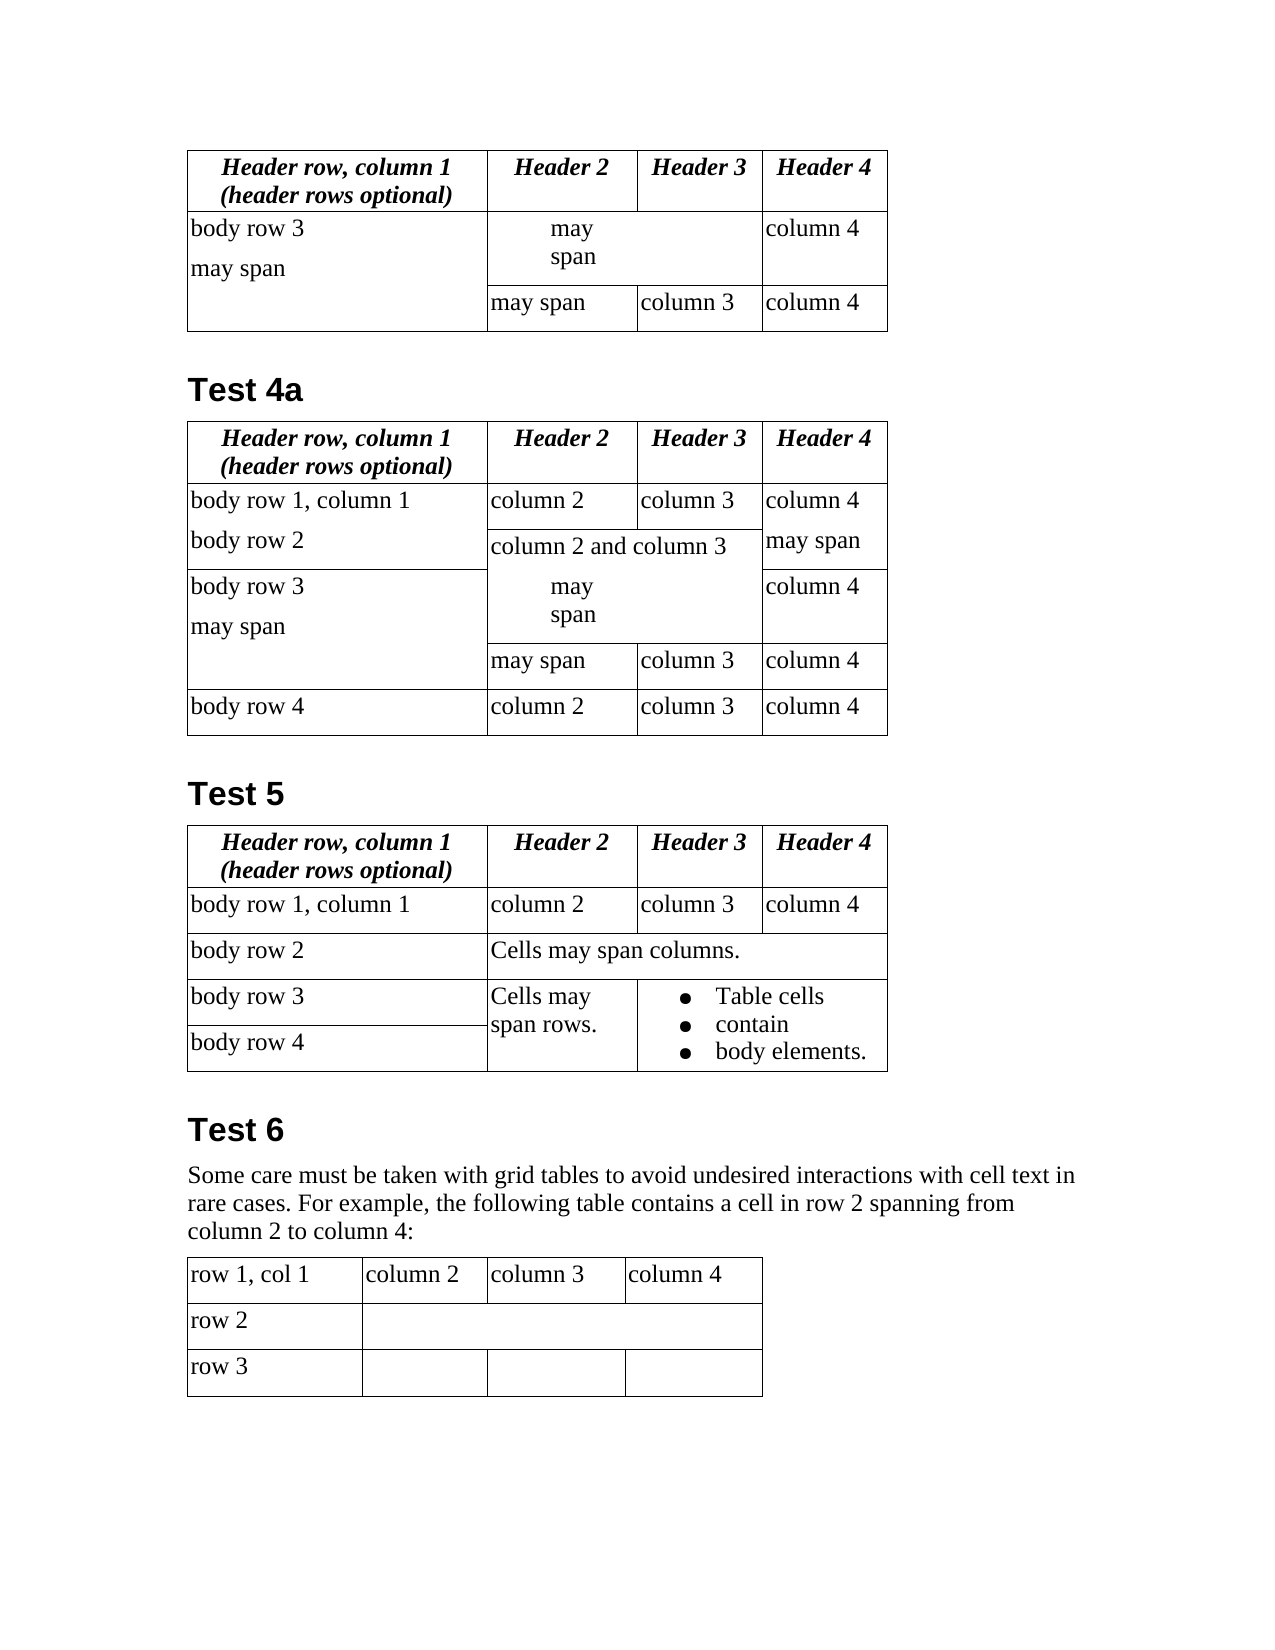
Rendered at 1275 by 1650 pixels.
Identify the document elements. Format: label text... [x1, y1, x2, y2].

table_cell column 3 [638, 484, 762, 529]
table_cell body row 2 [188, 934, 487, 979]
table_cell column 2 [488, 484, 637, 529]
table_cell body row 4 [188, 1026, 487, 1071]
table_header Header 3 [638, 151, 762, 211]
table_cell Table cells contain body elements. [638, 980, 887, 1071]
table_header Header 2 [488, 422, 637, 483]
table_cell Cells may span columns. [488, 934, 887, 979]
table_cell column 4 [763, 286, 887, 331]
table_header Header 3 [638, 826, 762, 887]
table_header Header 3 [638, 422, 762, 483]
table_header Header 4 [763, 151, 887, 211]
table_cell column 4 [763, 570, 887, 643]
table_cell may span [488, 286, 637, 331]
subtitle Test 5 [187, 775, 1087, 813]
table_cell body row 3 [188, 980, 487, 1025]
table_cell Cells may span rows. [488, 980, 637, 1071]
table_cell column 4 [763, 212, 887, 285]
table_header column 2 [363, 1258, 487, 1303]
table_cell column 3 [638, 888, 762, 933]
table_cell column 2 [488, 888, 637, 933]
text Some care must be taken with grid tables to avoid undesired interactions with cell text in rare cases. For example, the following table contains a cell in row 2 spanning from column 2 to column 4: [187, 1161, 1087, 1244]
table_header Header 4 [763, 422, 887, 483]
table_header Header row, column 1 (header rows optional) [188, 151, 487, 211]
subtitle Test 4a [187, 371, 1087, 409]
table_cell body row 1, column 1 [188, 888, 487, 933]
table_header column 4 [626, 1258, 762, 1303]
table_cell column 4 may span [763, 484, 887, 569]
table_header Header row, column 1 (header rows optional) [188, 422, 487, 483]
table_cell [363, 1304, 762, 1349]
table_cell body row 3 may span [188, 212, 487, 331]
table_cell column 4 [763, 888, 887, 933]
table_cell body row 4 [188, 690, 487, 735]
table_cell body row 1, column 1 body row 2 [188, 484, 487, 569]
table_header Header 4 [763, 826, 887, 887]
table_header Header row, column 1 (header rows optional) [188, 826, 487, 887]
table_cell row 2 [188, 1304, 362, 1349]
table_cell [626, 1350, 762, 1396]
table_cell column 4 [763, 690, 887, 735]
table_cell column 4 [763, 644, 887, 689]
table_cell column 3 [638, 286, 762, 331]
table_cell [488, 1350, 625, 1396]
table_header Header 2 [488, 826, 637, 887]
table_cell row 3 [188, 1350, 362, 1396]
table_cell column 3 [638, 690, 762, 735]
subtitle Test 6 [187, 1111, 1087, 1149]
table_cell may span [488, 644, 637, 689]
table_cell [363, 1350, 487, 1396]
table_header row 1, col 1 [188, 1258, 362, 1303]
table_cell column 2 [488, 690, 637, 735]
table_header column 3 [488, 1258, 625, 1303]
table_header Header 2 [488, 151, 637, 211]
table_cell body row 3 may span [188, 570, 487, 689]
table_cell column 3 [638, 644, 762, 689]
table_cell column 2 and column 3 may span [488, 530, 762, 643]
table_cell may span [488, 212, 762, 285]
